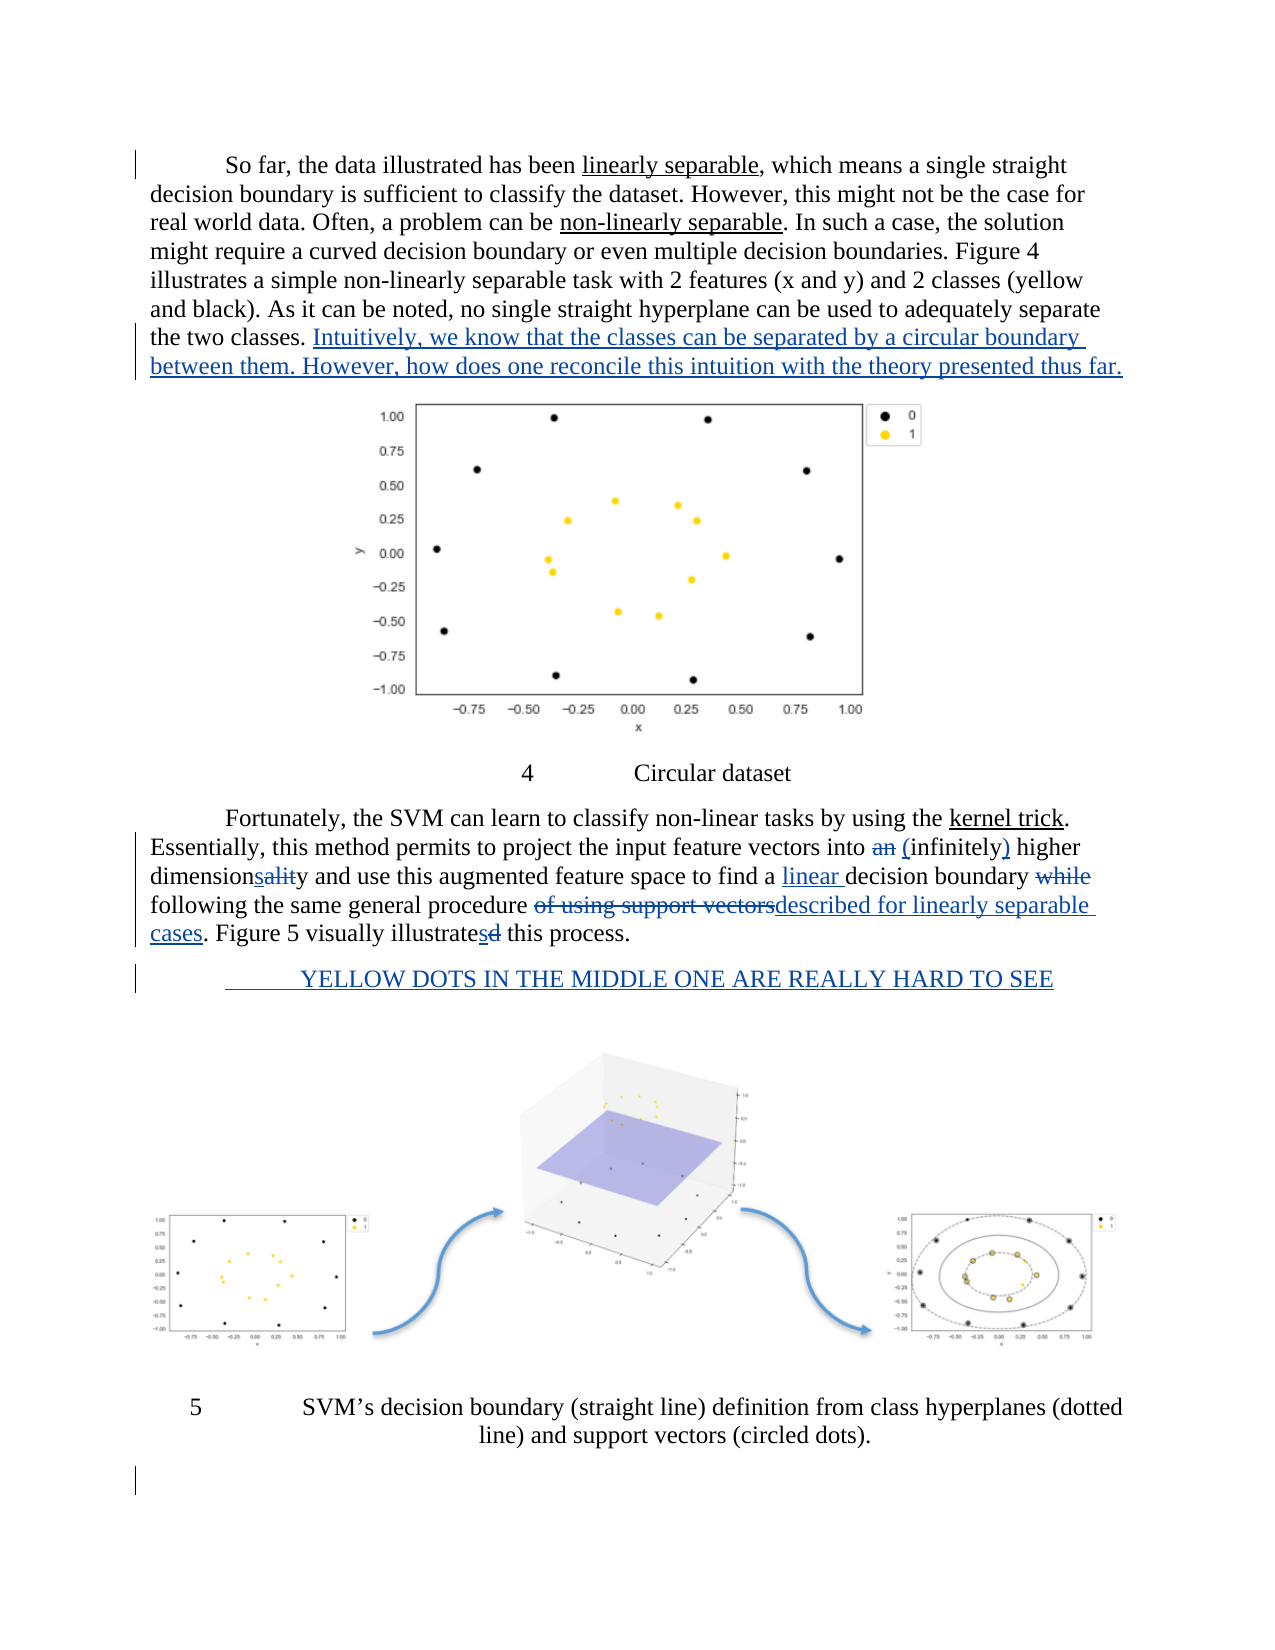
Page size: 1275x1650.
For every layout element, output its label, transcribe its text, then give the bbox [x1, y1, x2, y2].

text So far, the data illustrated has been linearly separable, which means a single straight decision boundary is sufficient to classify the dataset. However, this might not be the case for real world data. Often, a problem can be non-linearly separable. In such a case, the solution might require a curved decision boundary or even multiple decision boundaries. Figure 4 illustrates a simple non-linearly separable task with 2 features (x and y) and 2 classes (yellow and black). As it can be noted, no single straight hyperplane can be used to adequately separate the two classes. Intuitively, we know that the classes can be separated by a circular boundary between them. However, how does one reconcile this intuition with the theory presented thus far. [150, 150, 1125, 380]
text Fortunately, the SVM can learn to classify non-linear tasks by using the kernel trick. Essentially, this method permits to project the input feature vectors into (infinitely) higher dimensionsy and use this augmented feature space to find a linear decision boundary following the same general procedure described for linearly separable cases. Figure 5 visually illustrates this process. [150, 803, 1125, 947]
list Circular dataset [187, 758, 1125, 787]
picture [345, 396, 930, 742]
list SVM’s decision boundary (straight line) definition from class hyperplanes (dotted line) and support vectors (circled dots). [187, 1392, 1125, 1449]
picture [150, 1009, 1125, 1376]
text YELLOW DOTS IN THE MIDDLE ONE ARE REALLY HARD TO SEE [150, 964, 1125, 993]
